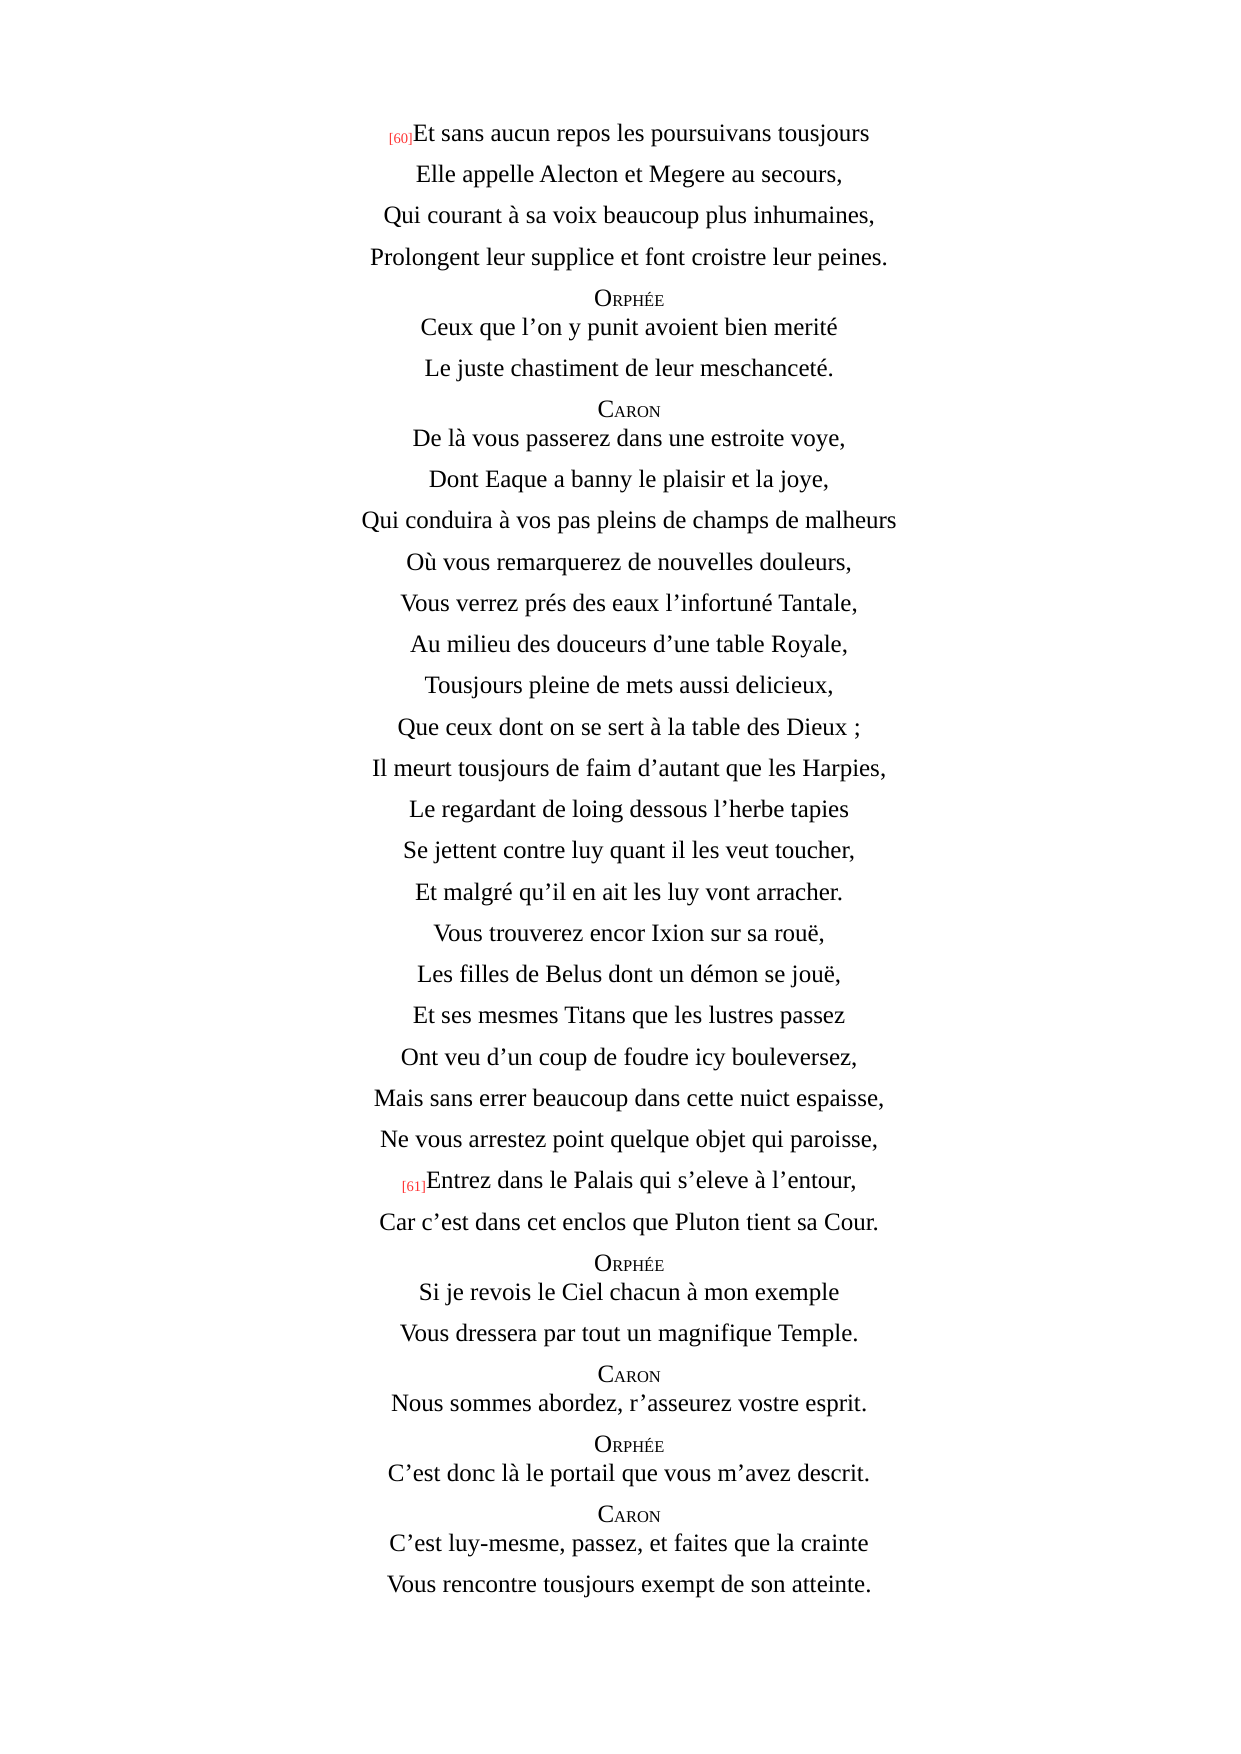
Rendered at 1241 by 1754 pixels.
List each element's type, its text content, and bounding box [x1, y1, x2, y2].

text Car c’est dans cet enclos que Pluton tient sa Cour. [118, 1207, 1122, 1236]
text Que ceux dont on se sert à la table des Dieux ; [118, 712, 1122, 741]
text Et malgré qu’il en ait les luy vont arracher. [118, 877, 1122, 906]
text Et ses mesmes Titans que les lustres passez [118, 1001, 1122, 1029]
text Vous dressera par tout un magnifique Temple. [118, 1318, 1122, 1347]
text De là vous passerez dans une estroite voye, [118, 423, 1122, 452]
text Qui courant à sa voix beaucoup plus inhumaines, [118, 201, 1122, 229]
text Vous verrez prés des eaux l’infortuné Tantale, [118, 588, 1122, 617]
text Caron [118, 1359, 1122, 1388]
text Ne vous arrestez point quelque objet qui paroisse, [118, 1124, 1122, 1153]
text Orphée [118, 283, 1122, 312]
text C’est luy-mesme, passez, et faites que la crainte [118, 1528, 1122, 1557]
text Mais sans errer beaucoup dans cette nuict espaisse, [118, 1083, 1122, 1112]
text C’est donc là le portail que vous m’avez descrit. [118, 1458, 1122, 1487]
text Prolongent leur supplice et font croistre leur peines. [118, 242, 1122, 271]
text Nous sommes abordez, r’asseurez vostre esprit. [118, 1388, 1122, 1417]
text Dont Eaque a banny le plaisir et la joye, [118, 464, 1122, 493]
text Caron [118, 1499, 1122, 1528]
text Orphée [118, 1248, 1122, 1277]
text Le regardant de loing dessous l’herbe tapies [118, 794, 1122, 823]
text Au milieu des douceurs d’une table Royale, [118, 629, 1122, 658]
text Se jettent contre luy quant il les veut toucher, [118, 836, 1122, 864]
text [61]Entrez dans le Palais qui s’eleve à l’entour, [118, 1166, 1122, 1194]
text Tousjours pleine de mets aussi delicieux, [118, 671, 1122, 699]
text Ceux que l’on y punit avoient bien merité [118, 312, 1122, 341]
text Les filles de Belus dont un démon se jouë, [118, 959, 1122, 988]
text Il meurt tousjours de faim d’autant que les Harpies, [118, 753, 1122, 782]
text Qui conduira à vos pas pleins de champs de malheurs [118, 506, 1122, 534]
text Caron [118, 394, 1122, 423]
text Si je revois le Ciel chacun à mon exemple [118, 1277, 1122, 1306]
text Le juste chastiment de leur meschanceté. [118, 353, 1122, 382]
text Elle appelle Alecton et Megere au secours, [118, 159, 1122, 188]
text [60]Et sans aucun repos les poursuivans tousjours [118, 118, 1122, 147]
text Où vous remarquerez de nouvelles douleurs, [118, 547, 1122, 576]
text Ont veu d’un coup de foudre icy bouleversez, [118, 1042, 1122, 1071]
text Vous trouverez encor Ixion sur sa rouë, [118, 918, 1122, 947]
text Orphée [118, 1429, 1122, 1458]
text Vous rencontre tousjours exempt de son atteinte. [118, 1569, 1122, 1598]
